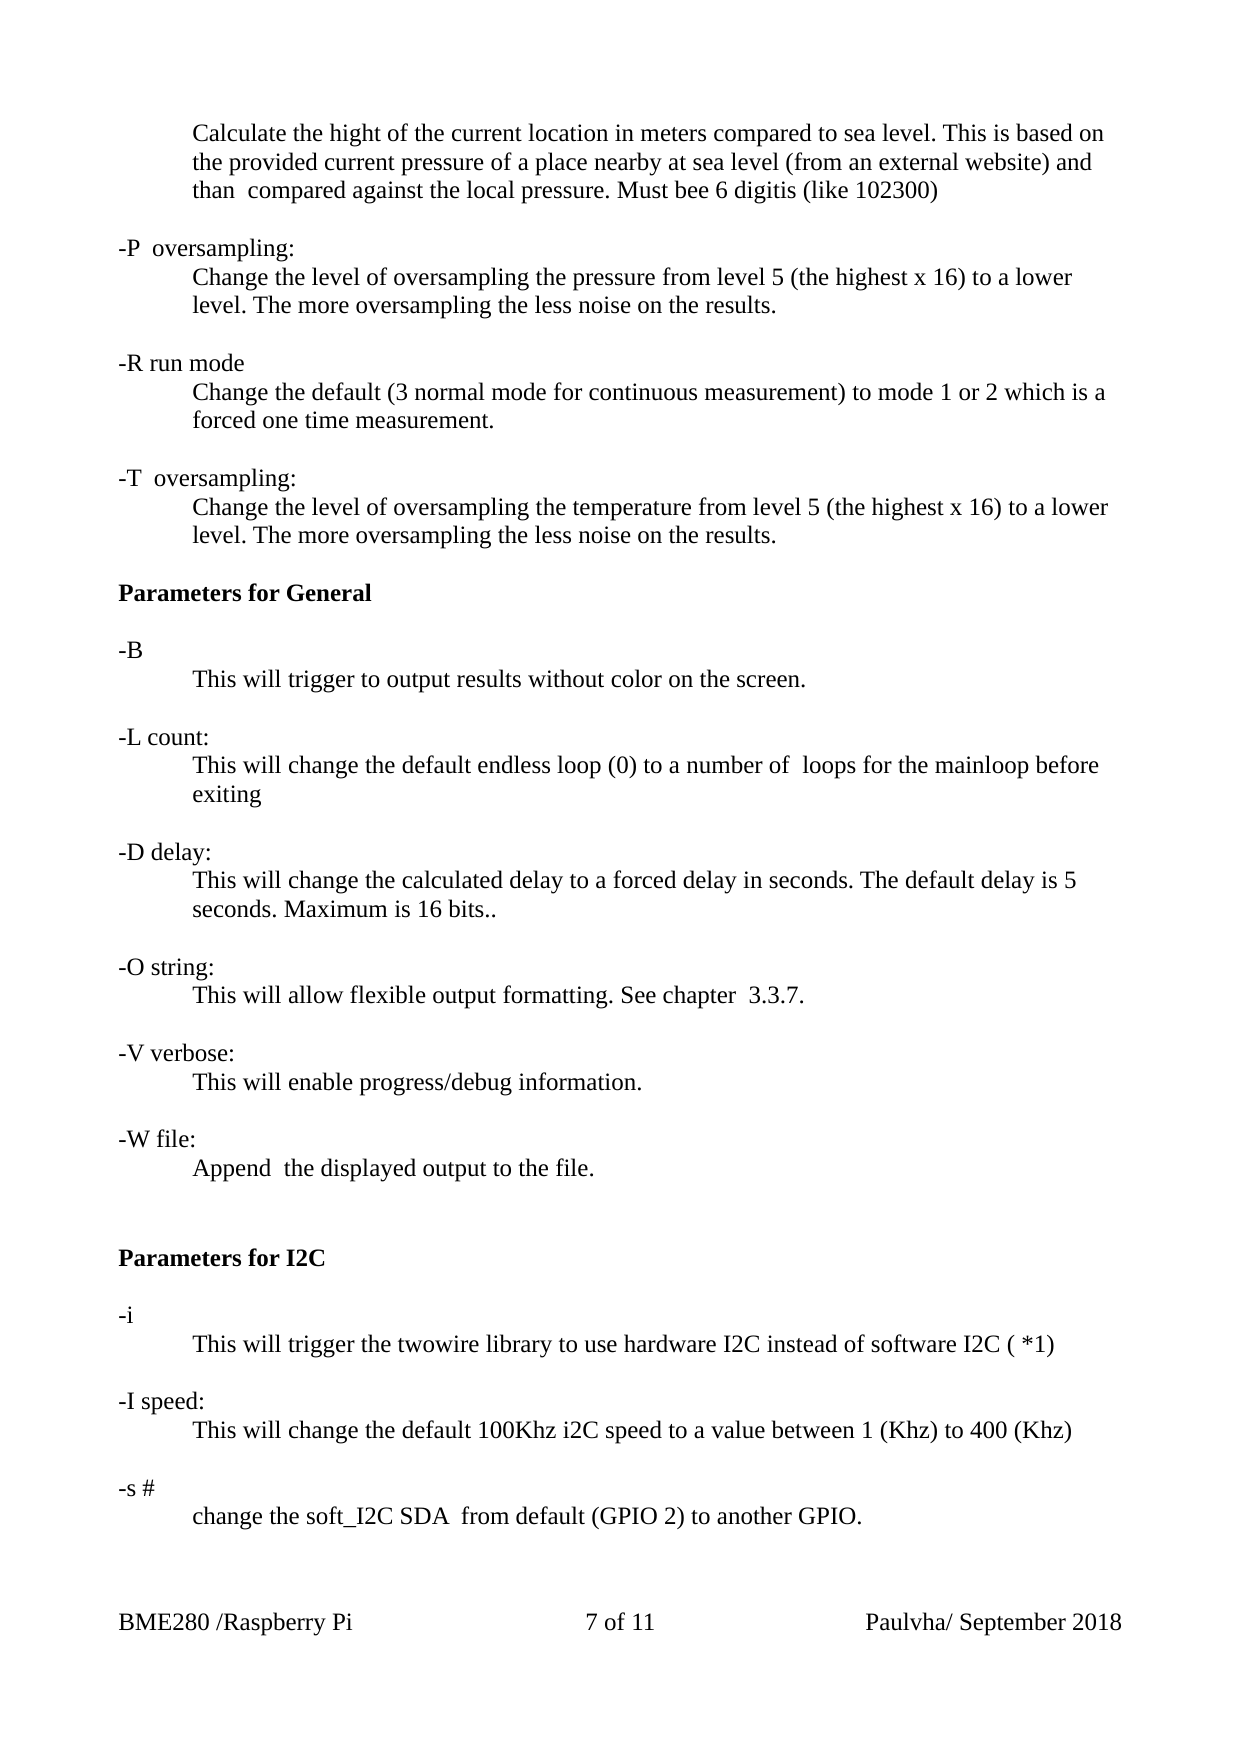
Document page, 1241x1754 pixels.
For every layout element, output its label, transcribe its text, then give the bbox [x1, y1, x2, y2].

text Parameters for I2C [118, 1243, 1122, 1271]
text This will trigger to output results without color on the screen. [118, 664, 1122, 693]
text -O string: [118, 952, 1122, 981]
text -P oversampling: [118, 233, 1122, 262]
text -T oversampling: [118, 463, 1122, 492]
text This will allow flexible output formatting. See chapter 3.3.7. [118, 981, 1122, 1009]
text -i [118, 1300, 1122, 1329]
text -V verbose: [118, 1038, 1122, 1067]
text This will change the default 100Khz i2C speed to a value between 1 (Khz) to 400 (Khz) [118, 1415, 1122, 1444]
text -I speed: [118, 1386, 1122, 1415]
text This will change the default endless loop (0) to a number of loops for the mainloop before exiting [192, 751, 1122, 808]
text Change the default (3 normal mode for continuous measurement) to mode 1 or 2 which is a forced one time measurement. [192, 377, 1122, 434]
text Append the displayed output to the file. [118, 1153, 1122, 1182]
text This will trigger the twowire library to use hardware I2C instead of software I2C ( *1) [118, 1329, 1122, 1358]
text Calculate the hight of the current location in meters compared to sea level. This is based on the provided current pressure of a place nearby at sea level (from an external website) and than compared against the local pressure. Must bee 6 digitis (like 102300) [192, 118, 1122, 204]
text -B [118, 636, 1122, 664]
text -L count: [118, 722, 1122, 751]
text Parameters for General [118, 578, 1122, 607]
text -W file: [118, 1124, 1122, 1153]
text Change the level of oversampling the pressure from level 5 (the highest x 16) to a lower level. The more oversampling the less noise on the results. [192, 262, 1122, 319]
text Change the level of oversampling the temperature from level 5 (the highest x 16) to a lower level. The more oversampling the less noise on the results. [192, 492, 1122, 549]
text -R run mode [118, 348, 1122, 377]
text change the soft_I2C SDA from default (GPIO 2) to another GPIO. [118, 1501, 1122, 1530]
text This will enable progress/debug information. [192, 1067, 1122, 1096]
text -s # [118, 1473, 1122, 1501]
text This will change the calculated delay to a forced delay in seconds. The default delay is 5 seconds. Maximum is 16 bits.. [192, 866, 1122, 923]
text -D delay: [118, 837, 1122, 866]
